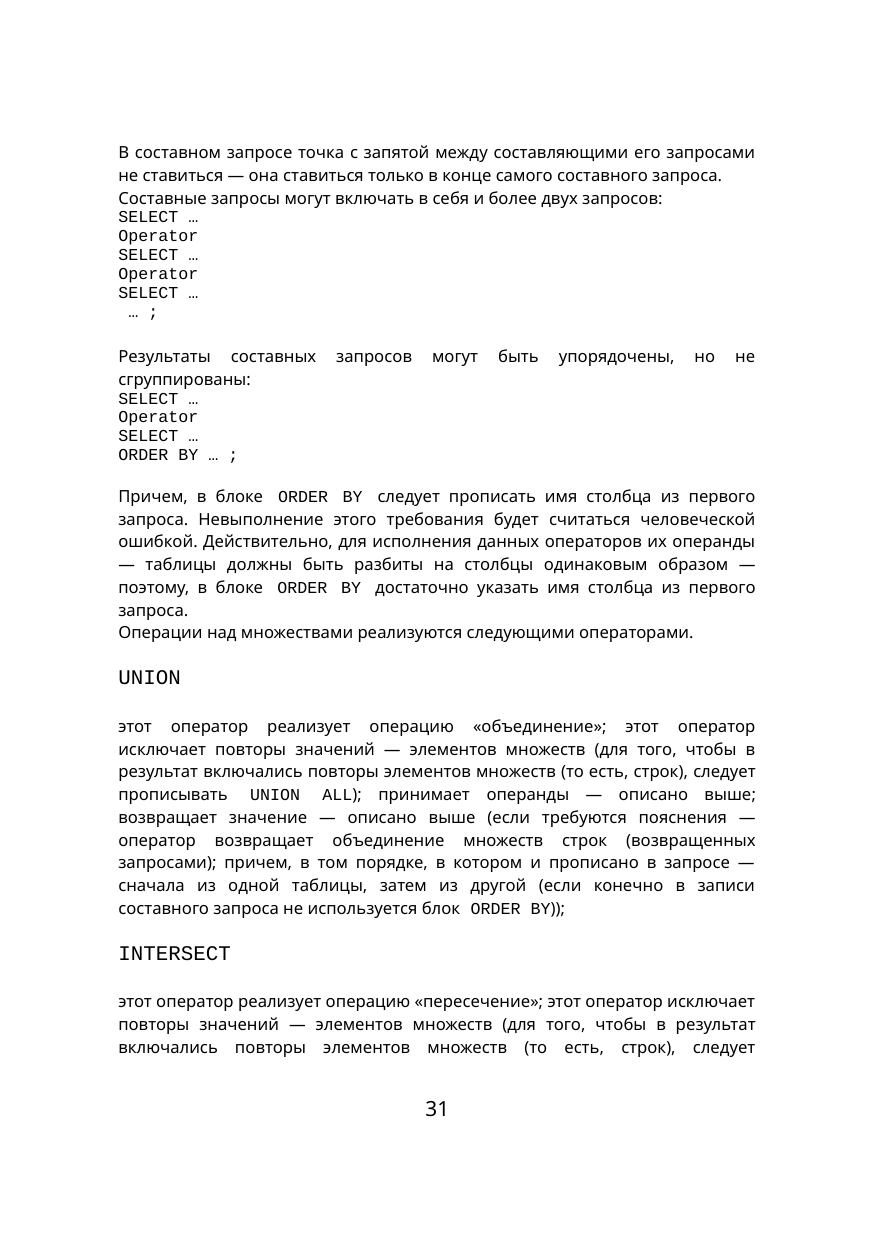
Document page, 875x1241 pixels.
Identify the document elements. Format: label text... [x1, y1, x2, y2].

text Причем, в блоке ORDER BY следует прописать имя столбца из первого запроса. Невыполнение этого требования будет считаться человеческой ошибкой. Действительно, для исполнения данных операторов их операнды — таблицы должны быть разбиты на столбцы одинаковым образом — поэтому, в блоке ORDER BY достаточно указать имя столбца из первого запроса. [118, 484, 756, 621]
text Operator [118, 409, 756, 428]
text SELECT … [118, 390, 756, 409]
text Operator [118, 266, 756, 284]
text Составные запросы могут включать в себя и более двух запросов: [118, 186, 756, 209]
text SELECT … [118, 284, 756, 303]
text этот оператор реализует операцию «пересечение»; этот оператор исключает повторы значений — элементов множеств (для того, чтобы в результат включались повторы элементов множеств (то есть, строк), следует [118, 990, 756, 1058]
text Результаты составных запросов могут быть упорядочены, но не сгруппированы: [118, 345, 756, 390]
text SELECT … [118, 247, 756, 266]
text SELECT … [118, 209, 756, 228]
text SELECT … [118, 428, 756, 447]
text ORDER BY … ; [118, 447, 756, 466]
text … ; [118, 303, 756, 322]
text INTERSECT [118, 943, 756, 966]
text В составном запросе точка с запятой между составляющими его запросами не ставиться — она ставиться только в конце самого составного запроса. [118, 141, 756, 186]
text UNION [118, 667, 756, 691]
text Operator [118, 228, 756, 247]
text этот оператор реализует операцию «объединение»; этот оператор исключает повторы значений — элементов множеств (для того, чтобы в результат включались повторы элементов множеств (то есть, строк), следует прописывать UNION ALL); принимает операнды — описано выше; возвращает значение — описано выше (если требуются пояснения — оператор возвращает объединение множеств строк (возвращенных запросами); причем, в том порядке, в котором и прописано в запросе — сначала из одной таблицы, затем из другой (если конечно в записи составного запроса не используется блок ORDER BY)); [118, 714, 756, 919]
text Операции над множествами реализуются следующими операторами. [118, 621, 756, 644]
